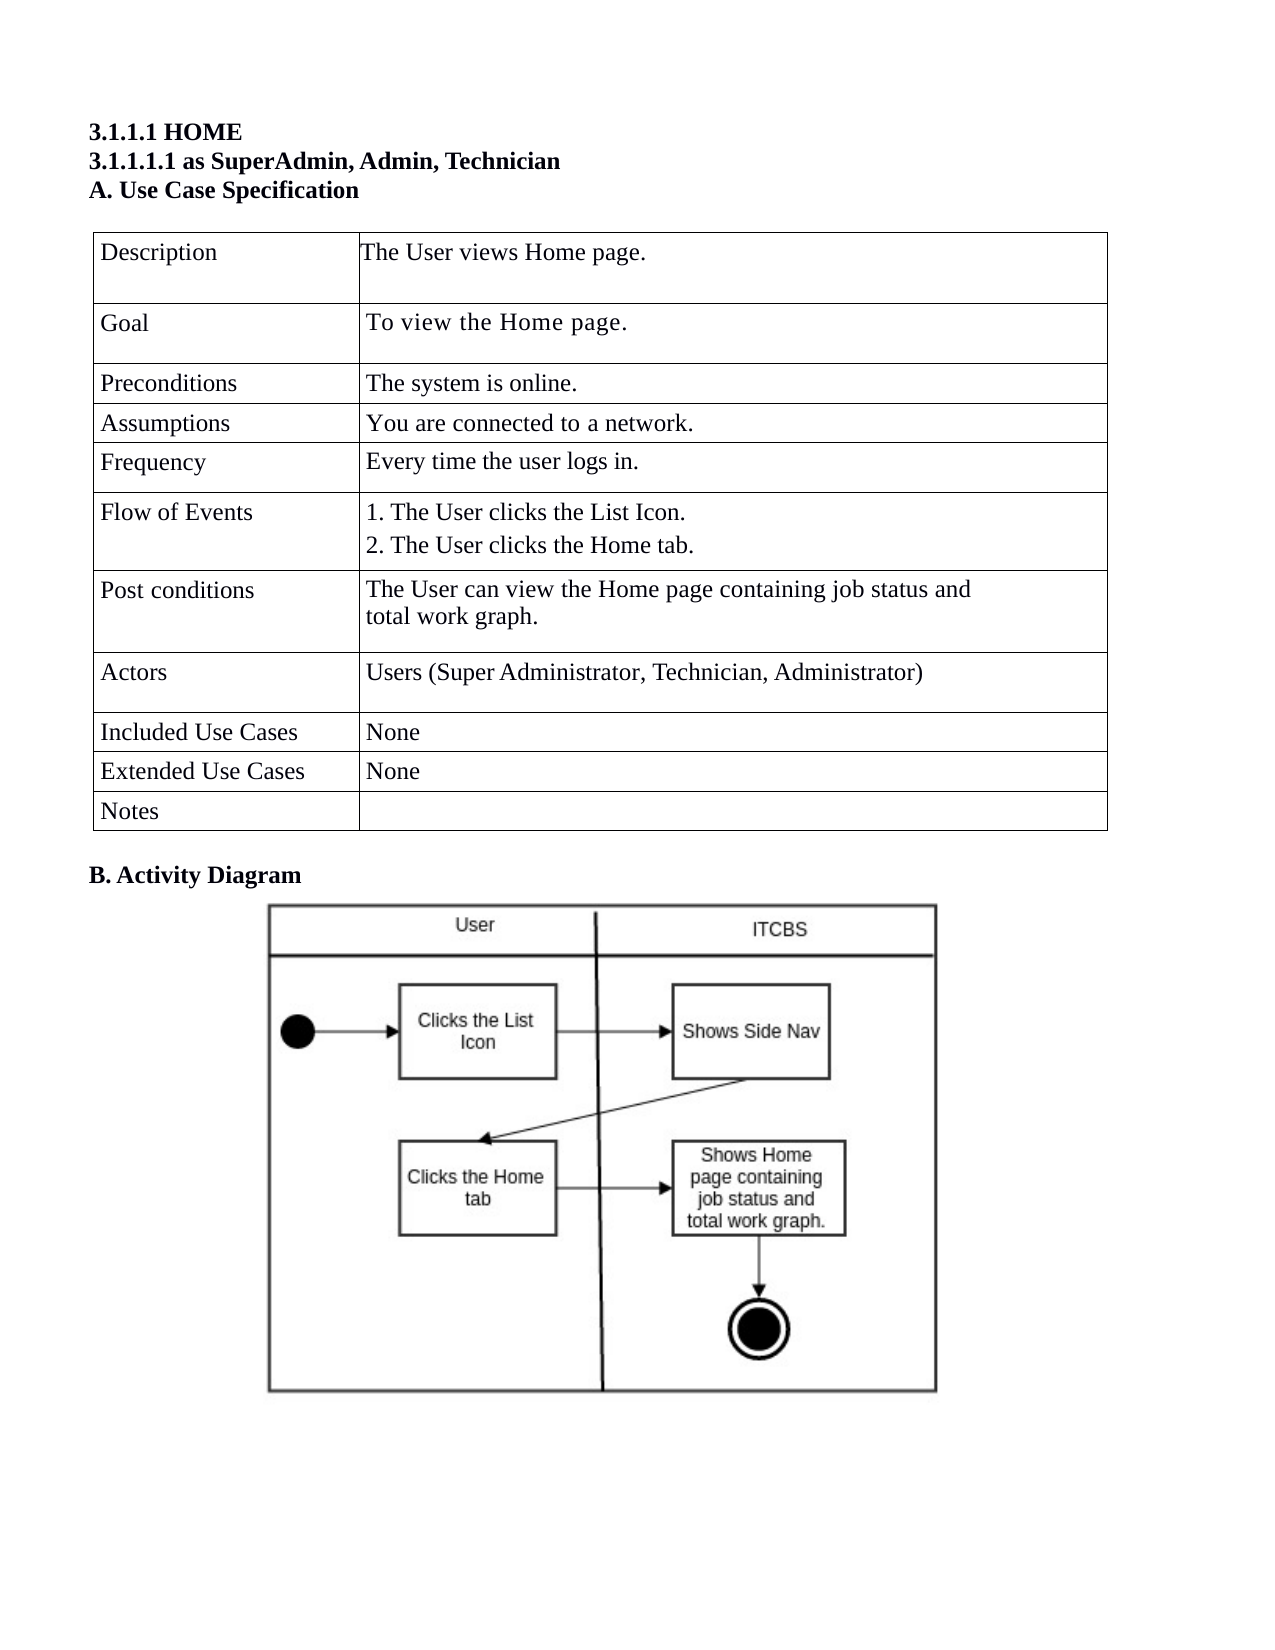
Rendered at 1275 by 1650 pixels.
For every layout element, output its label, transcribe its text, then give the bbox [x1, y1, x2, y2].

table_cell The system is online. [360, 364, 1107, 402]
table_cell You are connected to a network. [360, 404, 1107, 442]
table_cell Post conditions [94, 571, 359, 652]
table_cell To view the Home page. [360, 304, 1107, 363]
table_cell Flow of Events [94, 493, 359, 569]
table_cell Goal [94, 304, 359, 363]
table_cell Notes [94, 792, 359, 830]
table_cell [360, 792, 1107, 830]
table_cell Extended Use Cases [94, 752, 359, 791]
table_cell The User can view the Home page containing job status and total work graph. [360, 571, 1107, 652]
table_cell Users (Super Administrator, Technician, Administrator) [360, 653, 1107, 712]
table_cell 1. The User clicks the List Icon. 2. The User clicks the Home tab. [360, 493, 1107, 569]
text A. Use Case Specification [88, 175, 1186, 203]
table_cell Included Use Cases [94, 713, 359, 751]
table_cell Frequency [94, 443, 359, 491]
table_cell Actors [94, 653, 359, 712]
picture [232, 891, 972, 1420]
table_header Description [94, 233, 359, 303]
table_cell Every time the user logs in. [360, 443, 1107, 491]
table_cell None [360, 752, 1107, 791]
table_cell None [360, 713, 1107, 751]
text 3.1.1.1.1 as SuperAdmin, Admin, Technician [88, 146, 1186, 175]
text 3.1.1.1 HOME [88, 117, 1186, 146]
text B. Activity Diagram [88, 860, 1186, 888]
table_header The User views Home page. [360, 233, 1107, 303]
table_cell Assumptions [94, 404, 359, 442]
table_cell Preconditions [94, 364, 359, 402]
